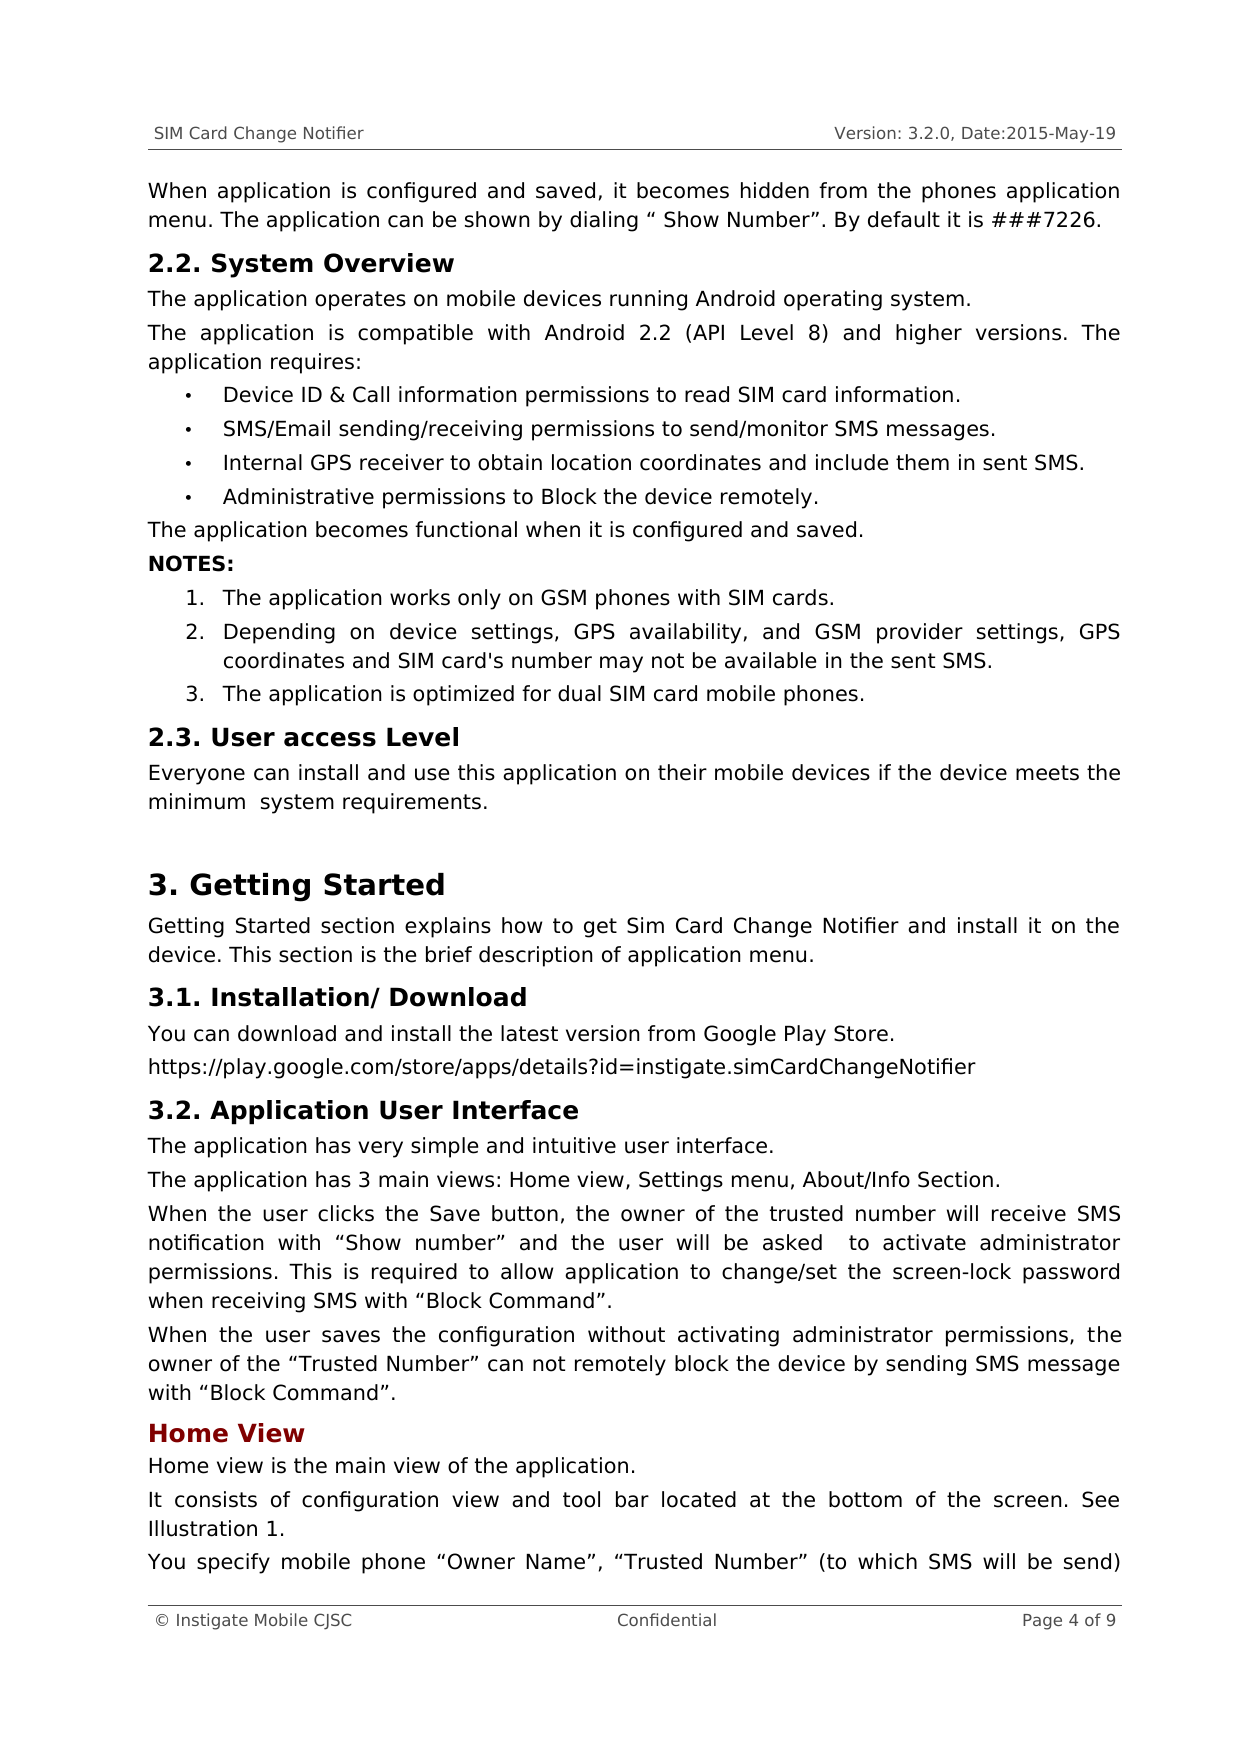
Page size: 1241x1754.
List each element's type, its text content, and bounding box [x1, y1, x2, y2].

subtitle System Overview [148, 249, 1122, 278]
list Internal GPS receiver to obtain location coordinates and include them in sent SMS. [185, 451, 1122, 475]
text When the user clicks the Save button, the owner of the trusted number will receive SMS notification with “Show number” and the user will be asked to activate administrator permissions. This is required to allow application to change/set the screen-lock password when receiving SMS with “Block Command”. [148, 1202, 1122, 1313]
text Everyone can install and use this application on their mobile devices if the device meets the minimum system requirements. [148, 761, 1122, 815]
list The application works only on GSM phones with SIM cards. [185, 586, 1122, 610]
text The application has very simple and intuitive user interface. [148, 1134, 1122, 1158]
text NOTES: [148, 552, 1122, 576]
text When the user saves the configuration without activating administrator permissions, the owner of the “Trusted Number” can not remotely block the device by sending SMS message with “Block Command”. [148, 1323, 1122, 1405]
subtitle Getting Started [148, 868, 1122, 902]
text The application has 3 main views: Home view, Settings menu, About/Info Section. [148, 1168, 1122, 1192]
list Depending on device settings, GPS availability, and GSM provider settings, GPS coordinates and SIM card's number may not be available in the sent SMS. [185, 620, 1122, 673]
text When application is configured and saved, it becomes hidden from the phones application menu. The application can be shown by dialing “ Show Number”. By default it is ###7226. [148, 179, 1122, 232]
list Administrative permissions to Block the device remotely. [185, 485, 1122, 509]
list SMS/Email sending/receiving permissions to send/monitor SMS messages. [185, 417, 1122, 441]
text You specify mobile phone “Owner Name”, “Trusted Number” (to which SMS will be send) [148, 1550, 1122, 1575]
list The application is optimized for dual SIM card mobile phones. [185, 682, 1122, 707]
text The application becomes functional when it is configured and saved. [148, 518, 1122, 543]
text It consists of configuration view and tool bar located at the bottom of the screen. See Illustration 1. [148, 1488, 1122, 1541]
subtitle Installation/ Download [148, 984, 1122, 1013]
text Home view is the main view of the application. [148, 1454, 1122, 1478]
subtitle Home View [148, 1419, 1122, 1448]
subtitle Application User Interface [148, 1096, 1122, 1125]
text You can download and install the latest version from Google Play Store. [148, 1022, 1122, 1046]
text Getting Started section explains how to get Sim Card Change Notifier and install it on the device. This section is the brief description of application menu. [148, 914, 1122, 967]
text The application is compatible with Android 2.2 (API Level 8) and higher versions. The application requires: [148, 321, 1122, 374]
subtitle User access Level [148, 723, 1122, 752]
list Device ID & Call information permissions to read SIM card information. [185, 383, 1122, 408]
text https://play.google.com/store/apps/details?id=instigate.simCardChangeNotifier [148, 1055, 1122, 1080]
text The application operates on mobile devices running Android operating system. [148, 287, 1122, 311]
